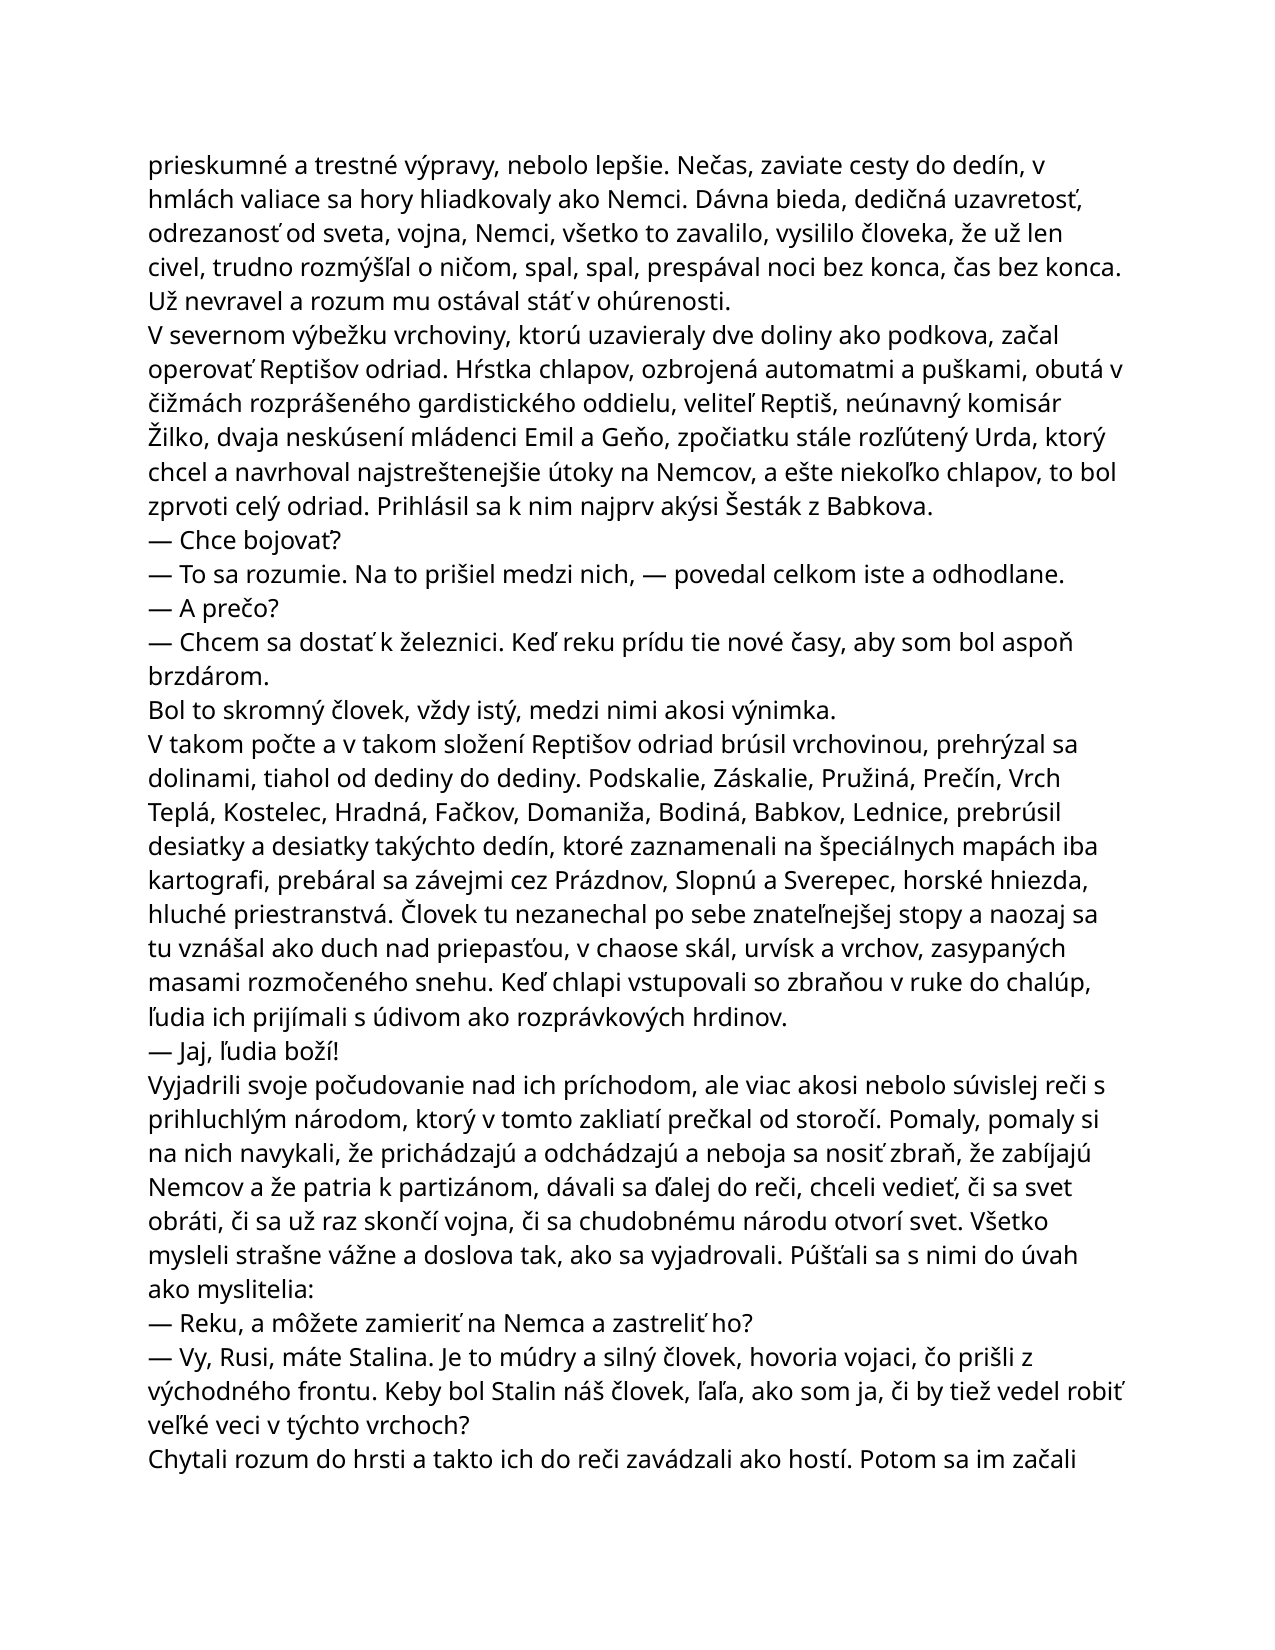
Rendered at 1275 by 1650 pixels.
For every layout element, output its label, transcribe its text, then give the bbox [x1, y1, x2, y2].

text V severnom výbežku vrchoviny, ktorú uzavieraly dve doliny ako podkova, začal operovať Reptišov odriad. Hŕstka chlapov, ozbrojená automatmi a puškami, obutá v čižmách rozprášeného gardistického oddielu, veliteľ Reptiš, neúnavný komisár Žilko, dvaja neskúsení mládenci Emil a Geňo, zpočiatku stále rozľútený Urda, ktorý chcel a navrhoval najstreštenejšie útoky na Nemcov, a ešte niekoľko chlapov, to bol zprvoti celý odriad. Prihlásil sa k nim najprv akýsi Šesták z Babkova. [148, 318, 1127, 522]
text — To sa rozumie. Na to prišiel medzi nich, — povedal celkom iste a odhodlane. [148, 556, 1127, 590]
text — Jaj, ľudia boží! [148, 1033, 1127, 1067]
text prieskumné a trestné výpravy, nebolo lepšie. Nečas, zaviate cesty do dedín, v hmlách valiace sa hory hliadkovaly ako Nemci. Dávna bieda, dedičná uzavretosť, odrezanosť od sveta, vojna, Nemci, všetko to zavalilo, vysililo človeka, že už len civel, trudno rozmýšľal o ničom, spal, spal, prespával noci bez konca, čas bez konca. Už nevravel a rozum mu ostával stáť v ohúrenosti. [148, 148, 1127, 318]
text Bol to skromný človek, vždy istý, medzi nimi akosi výnimka. [148, 693, 1127, 727]
text Chytali rozum do hrsti a takto ich do reči zavádzali ako hostí. Potom sa im začali [148, 1442, 1127, 1476]
text — Vy, Rusi, máte Stalina. Je to múdry a silný človek, hovoria vojaci, čo prišli z východného frontu. Keby bol Stalin náš človek, ľaľa, ako som ja, či by tiež vedel robiť veľké veci v týchto vrchoch? [148, 1340, 1127, 1442]
text V takom počte a v takom složení Reptišov odriad brúsil vrchovinou, prehrýzal sa dolinami, tiahol od dediny do dediny. Podskalie, Záskalie, Pružiná, Prečín, Vrch Teplá, Kostelec, Hradná, Fačkov, Domaniža, Bodiná, Babkov, Lednice, prebrúsil desiatky a desiatky takýchto dedín, ktoré zaznamenali na špeciálnych mapách iba kartografi, prebáral sa závejmi cez Prázdnov, Slopnú a Sverepec, horské hniezda, hluché priestranstvá. Človek tu nezanechal po sebe znateľnejšej stopy a naozaj sa tu vznášal ako duch nad priepasťou, v chaose skál, urvísk a vrchov, zasypaných masami rozmočeného snehu. Keď chlapi vstupovali so zbraňou v ruke do chalúp, ľudia ich prijímali s údivom ako rozprávkových hrdinov. [148, 727, 1127, 1033]
text — Chcem sa dostať k železnici. Keď reku prídu tie nové časy, aby som bol aspoň brzdárom. [148, 624, 1127, 693]
text — Reku, a môžete zamieriť na Nemca a zastreliť ho? [148, 1306, 1127, 1340]
text Vyjadrili svoje počudovanie nad ich príchodom, ale viac akosi nebolo súvislej reči s prihluchlým národom, ktorý v tomto zakliatí prečkal od storočí. Pomaly, pomaly si na nich navykali, že prichádzajú a odchádzajú a neboja sa nosiť zbraň, že zabíjajú Nemcov a že patria k partizánom, dávali sa ďalej do reči, chceli vedieť, či sa svet obráti, či sa už raz skončí vojna, či sa chudobnému národu otvorí svet. Všetko mysleli strašne vážne a doslova tak, ako sa vyjadrovali. Púšťali sa s nimi do úvah ako myslitelia: [148, 1067, 1127, 1306]
text — A prečo? [148, 590, 1127, 624]
text — Chce bojovať? [148, 522, 1127, 556]
